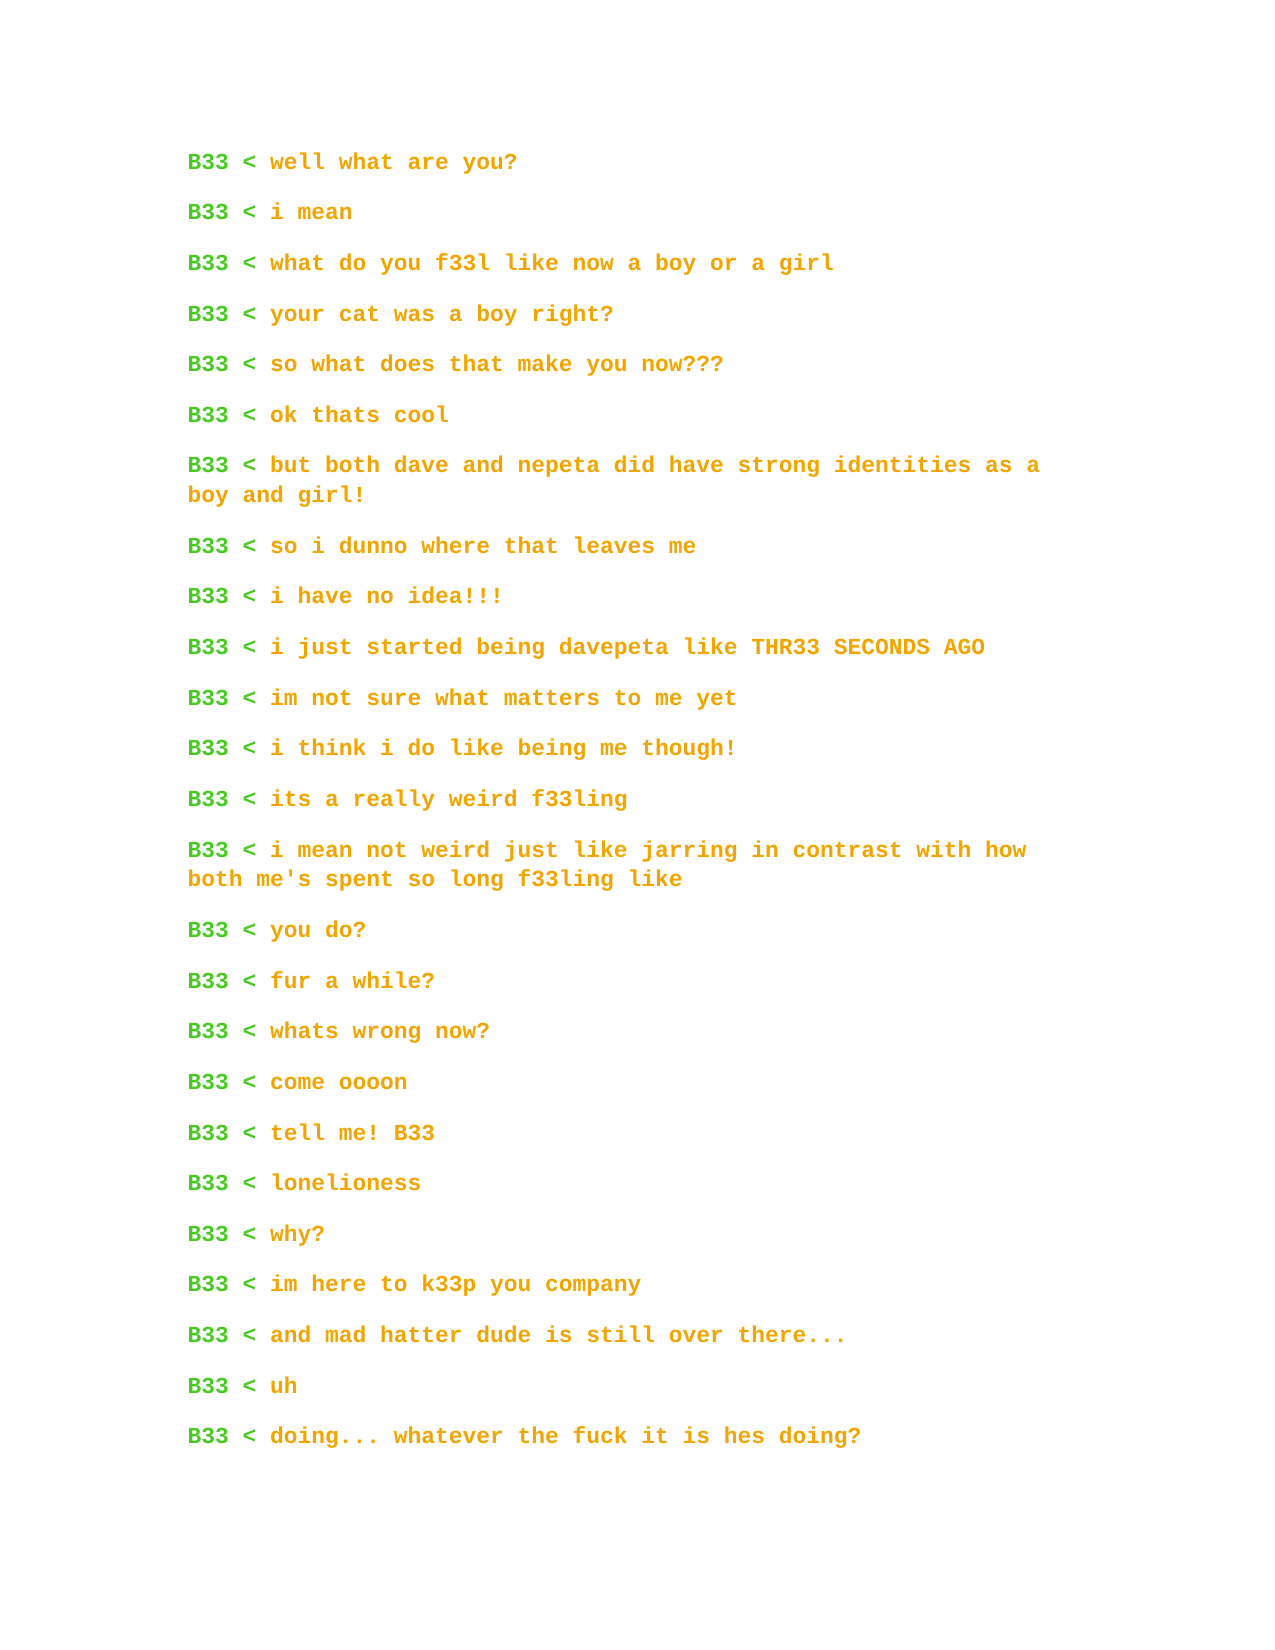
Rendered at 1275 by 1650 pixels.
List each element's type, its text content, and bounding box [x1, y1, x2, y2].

text B33 < lonelioness [187, 1171, 1087, 1197]
text B33 < so what does that make you now??? [187, 352, 1087, 378]
text B33 < why? [187, 1222, 1087, 1248]
text B33 < you do? [187, 918, 1087, 944]
text B33 < i think i do like being me though! [187, 737, 1087, 763]
text B33 < your cat was a boy right? [187, 302, 1087, 328]
text B33 < i just started being davepeta like THR33 SECONDS AGO [187, 635, 1087, 661]
text B33 < i mean not weird just like jarring in contrast with how both me's spent so long f33ling like [187, 838, 1087, 894]
text B33 < im here to k33p you company [187, 1273, 1087, 1299]
text B33 < and mad hatter dude is still over there... [187, 1323, 1087, 1349]
text B33 < but both dave and nepeta did have strong identities as a boy and girl! [187, 454, 1087, 509]
text B33 < i have no idea!!! [187, 585, 1087, 611]
text B33 < im not sure what matters to me yet [187, 686, 1087, 712]
text B33 < what do you f33l like now a boy or a girl [187, 251, 1087, 277]
text B33 < fur a while? [187, 969, 1087, 995]
text B33 < i mean [187, 201, 1087, 227]
text B33 < well what are you? [187, 150, 1087, 176]
text B33 < its a really weird f33ling [187, 787, 1087, 813]
text B33 < tell me! B33 [187, 1121, 1087, 1147]
text B33 < so i dunno where that leaves me [187, 534, 1087, 560]
text B33 < doing... whatever the fuck it is hes doing? [187, 1424, 1087, 1451]
text B33 < ok thats cool [187, 403, 1087, 429]
text B33 < uh [187, 1374, 1087, 1400]
text B33 < come oooon [187, 1070, 1087, 1096]
text B33 < whats wrong now? [187, 1019, 1087, 1046]
